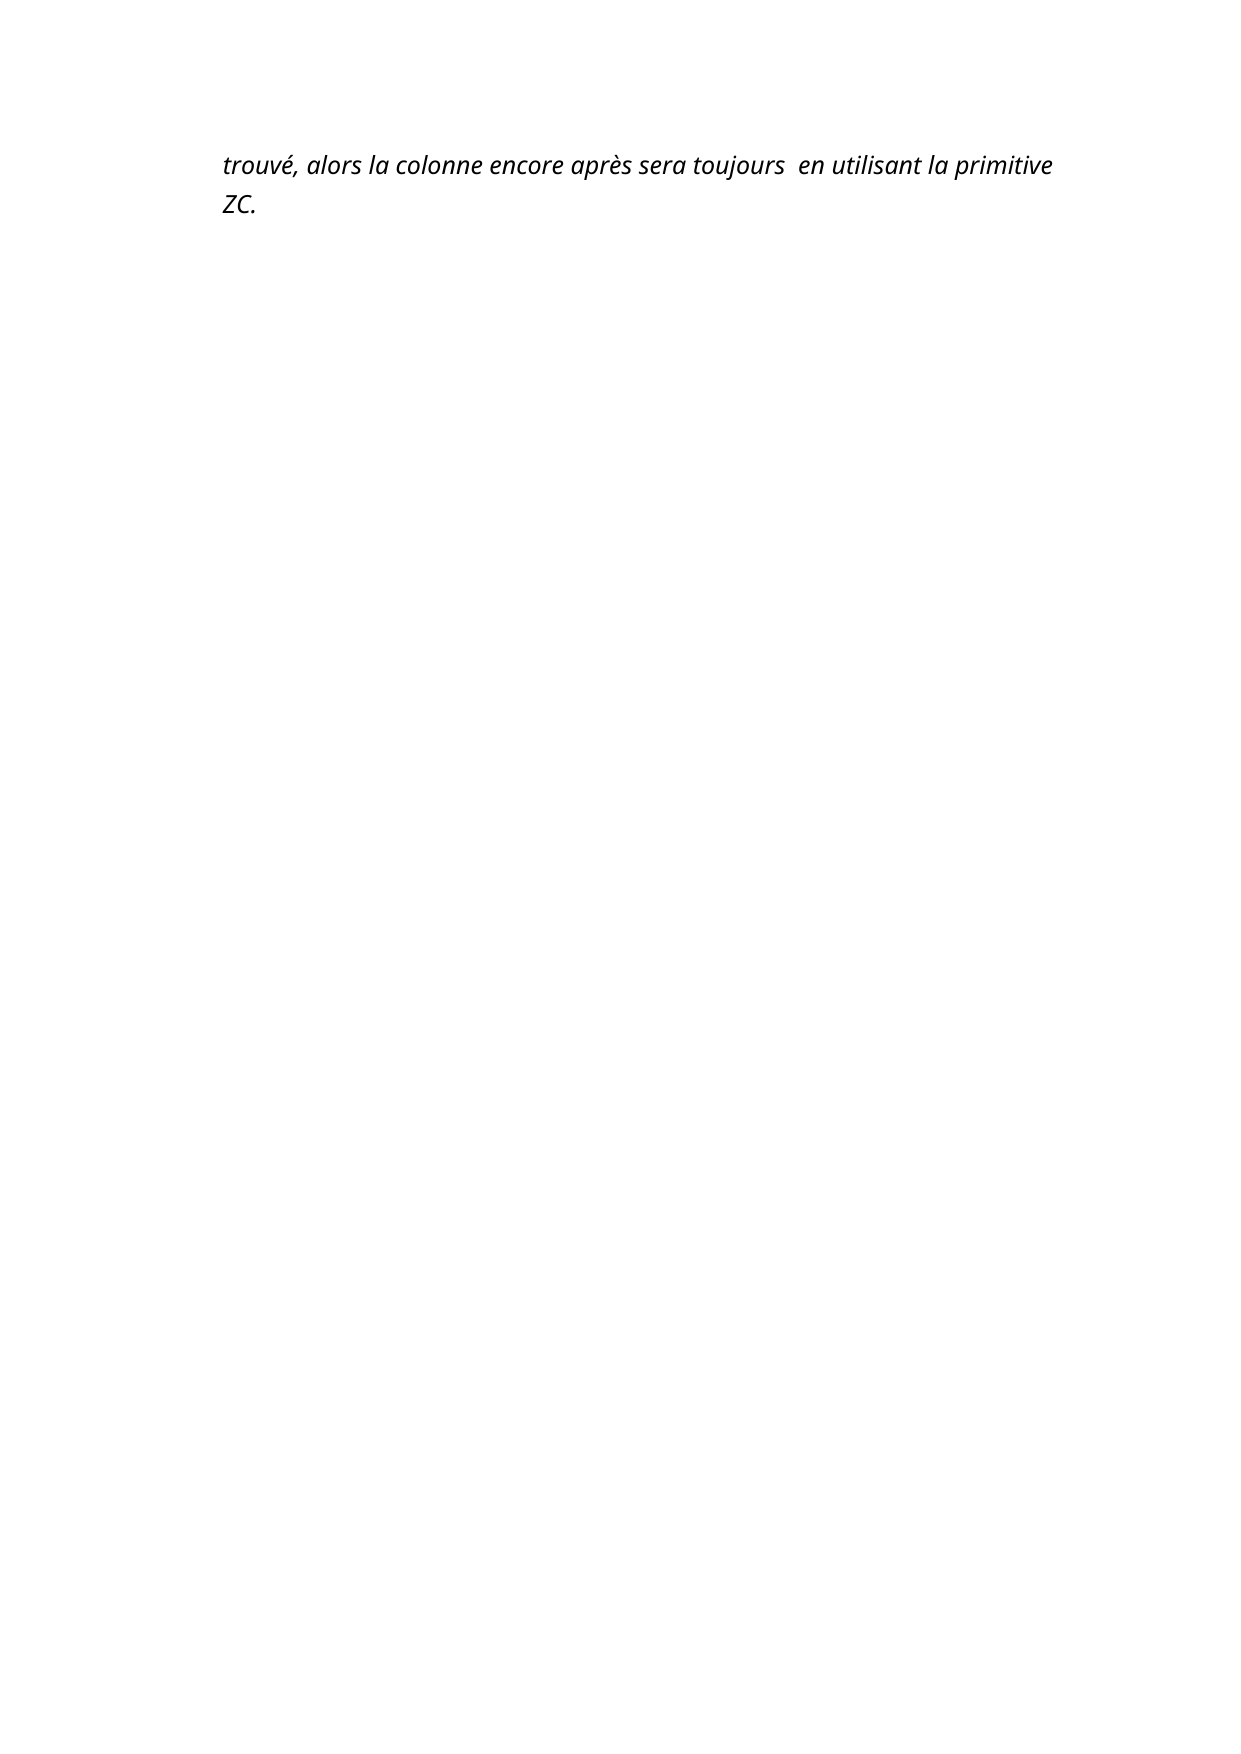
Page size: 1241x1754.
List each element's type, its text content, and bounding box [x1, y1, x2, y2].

list trouvé, alors la colonne encore après sera toujours en utilisant la primitive ZC. [185, 148, 1093, 221]
